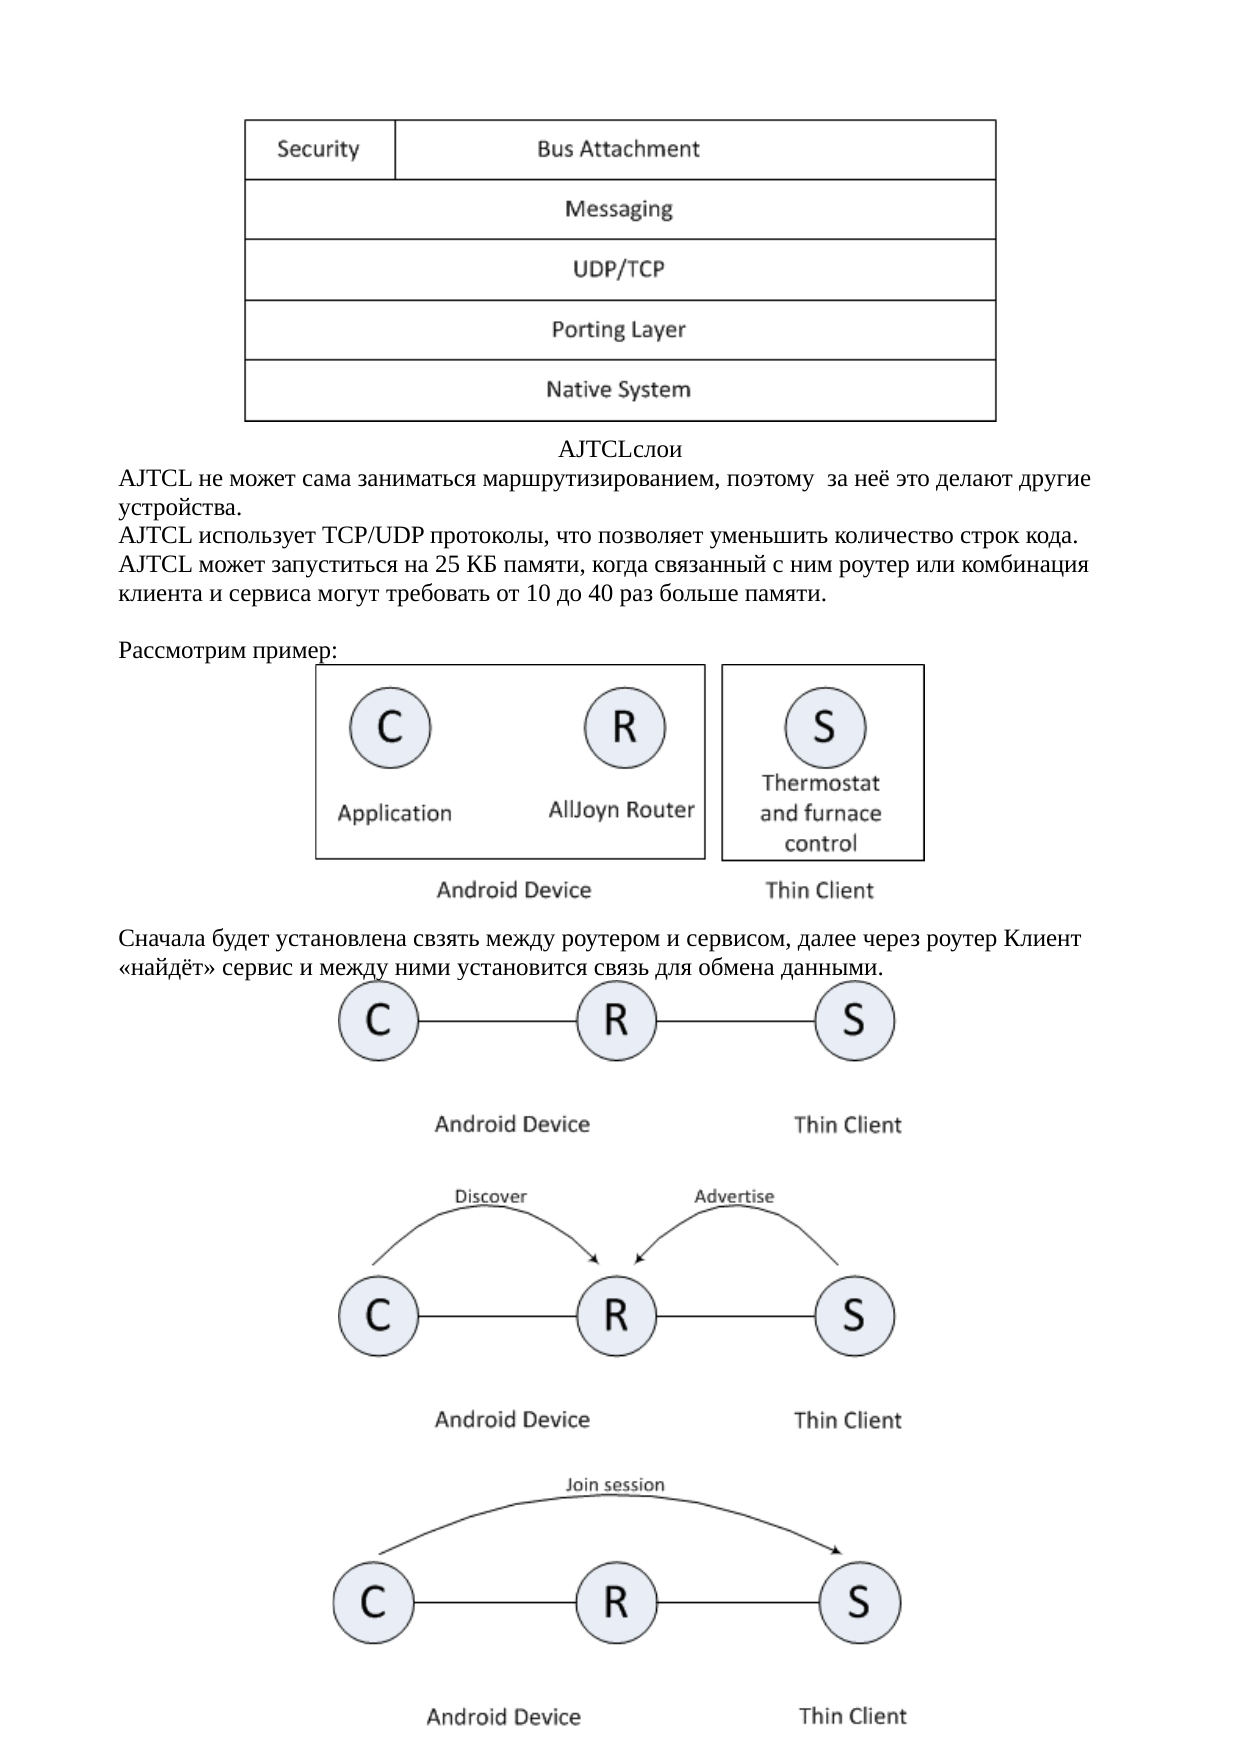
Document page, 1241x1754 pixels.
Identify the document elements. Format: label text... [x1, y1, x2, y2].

text AJTCL не может сама заниматься маршрутизированием, поэтому за неё это делают другие устройства. AJTCL использует TCP/UDP протоколы, что позволяет уменьшить количество строк кода. AJTCL может запуститься на 25 КБ памяти, когда связанный с ним роутер или комбинация клиента и сервиса могут требовать от 10 до 40 раз больше памяти. [118, 463, 1122, 607]
picture [315, 664, 925, 907]
picture [338, 1181, 903, 1435]
picture [332, 1469, 908, 1732]
picture [338, 980, 903, 1140]
text AJTCLслои [118, 434, 1122, 463]
text Сначала будет установлена свзять между роутером и сервисом, далее через роутер Клиент «найдёт» сервис и между ними установится связь для обмена данными. [118, 923, 1122, 981]
picture [243, 118, 997, 422]
text Рассмотрим пример: [118, 636, 1122, 664]
